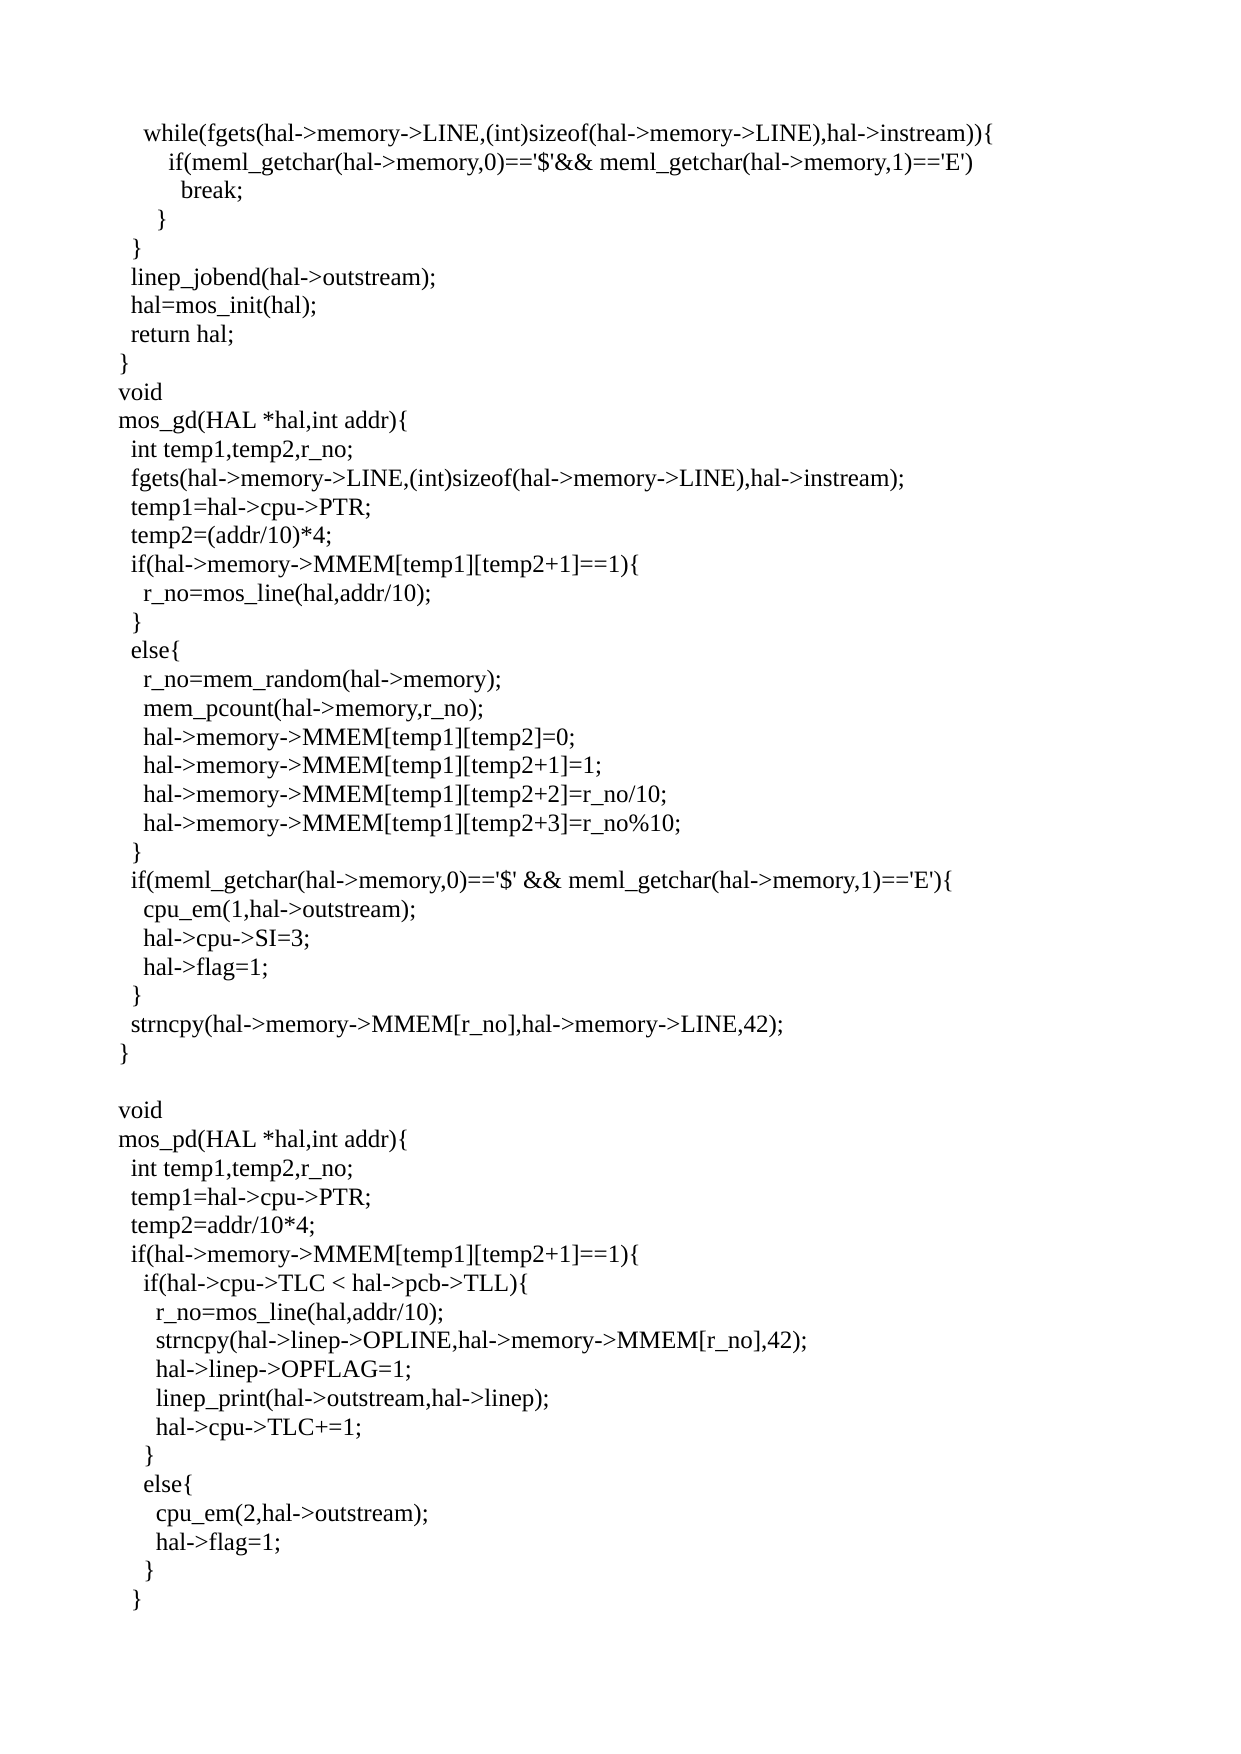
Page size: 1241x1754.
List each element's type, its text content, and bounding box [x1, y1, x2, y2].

text r_no=mos_line(hal,addr/10); [118, 1297, 1122, 1326]
text cpu_em(2,hal->outstream); [118, 1498, 1122, 1527]
text } [118, 607, 1122, 636]
text } [118, 233, 1122, 262]
text return hal; [118, 319, 1122, 348]
text temp1=hal->cpu->PTR; [118, 1182, 1122, 1211]
text strncpy(hal->linep->OPLINE,hal->memory->MMEM[r_no],42); [118, 1326, 1122, 1354]
text int temp1,temp2,r_no; [118, 1153, 1122, 1182]
text void [118, 377, 1122, 406]
text hal->flag=1; [118, 1527, 1122, 1556]
text if(hal->memory->MMEM[temp1][temp2+1]==1){ [118, 549, 1122, 578]
text else{ [118, 636, 1122, 664]
text hal->memory->MMEM[temp1][temp2+2]=r_no/10; [118, 779, 1122, 808]
text mos_pd(HAL *hal,int addr){ [118, 1124, 1122, 1153]
text } [118, 348, 1122, 377]
text hal->linep->OPFLAG=1; [118, 1354, 1122, 1383]
text while(fgets(hal->memory->LINE,(int)sizeof(hal->memory->LINE),hal->instream)){ [118, 118, 1122, 147]
text hal=mos_init(hal); [118, 291, 1122, 319]
text hal->memory->MMEM[temp1][temp2]=0; [118, 722, 1122, 751]
text if(meml_getchar(hal->memory,0)=='$' && meml_getchar(hal->memory,1)=='E'){ [118, 866, 1122, 894]
text strncpy(hal->memory->MMEM[r_no],hal->memory->LINE,42); [118, 1009, 1122, 1038]
text } [118, 1038, 1122, 1067]
text break; [118, 176, 1122, 204]
text hal->memory->MMEM[temp1][temp2+3]=r_no%10; [118, 808, 1122, 837]
text temp2=addr/10*4; [118, 1211, 1122, 1239]
text r_no=mem_random(hal->memory); [118, 664, 1122, 693]
text mem_pcount(hal->memory,r_no); [118, 693, 1122, 722]
text temp1=hal->cpu->PTR; [118, 492, 1122, 521]
text else{ [118, 1469, 1122, 1498]
text hal->cpu->TLC+=1; [118, 1412, 1122, 1441]
text if(hal->cpu->TLC < hal->pcb->TLL){ [118, 1268, 1122, 1297]
text } [118, 1441, 1122, 1469]
text void [118, 1096, 1122, 1124]
text } [118, 1584, 1122, 1613]
text if(meml_getchar(hal->memory,0)=='$'&& meml_getchar(hal->memory,1)=='E') [118, 147, 1122, 176]
text temp2=(addr/10)*4; [118, 521, 1122, 549]
text if(hal->memory->MMEM[temp1][temp2+1]==1){ [118, 1239, 1122, 1268]
text hal->flag=1; [118, 952, 1122, 981]
text cpu_em(1,hal->outstream); [118, 894, 1122, 923]
text hal->cpu->SI=3; [118, 923, 1122, 952]
text } [118, 981, 1122, 1009]
text int temp1,temp2,r_no; [118, 434, 1122, 463]
text linep_jobend(hal->outstream); [118, 262, 1122, 291]
text r_no=mos_line(hal,addr/10); [118, 578, 1122, 607]
text linep_print(hal->outstream,hal->linep); [118, 1383, 1122, 1412]
text hal->memory->MMEM[temp1][temp2+1]=1; [118, 751, 1122, 779]
text } [118, 837, 1122, 866]
text fgets(hal->memory->LINE,(int)sizeof(hal->memory->LINE),hal->instream); [118, 463, 1122, 492]
text } [118, 204, 1122, 233]
text } [118, 1556, 1122, 1584]
text mos_gd(HAL *hal,int addr){ [118, 406, 1122, 434]
